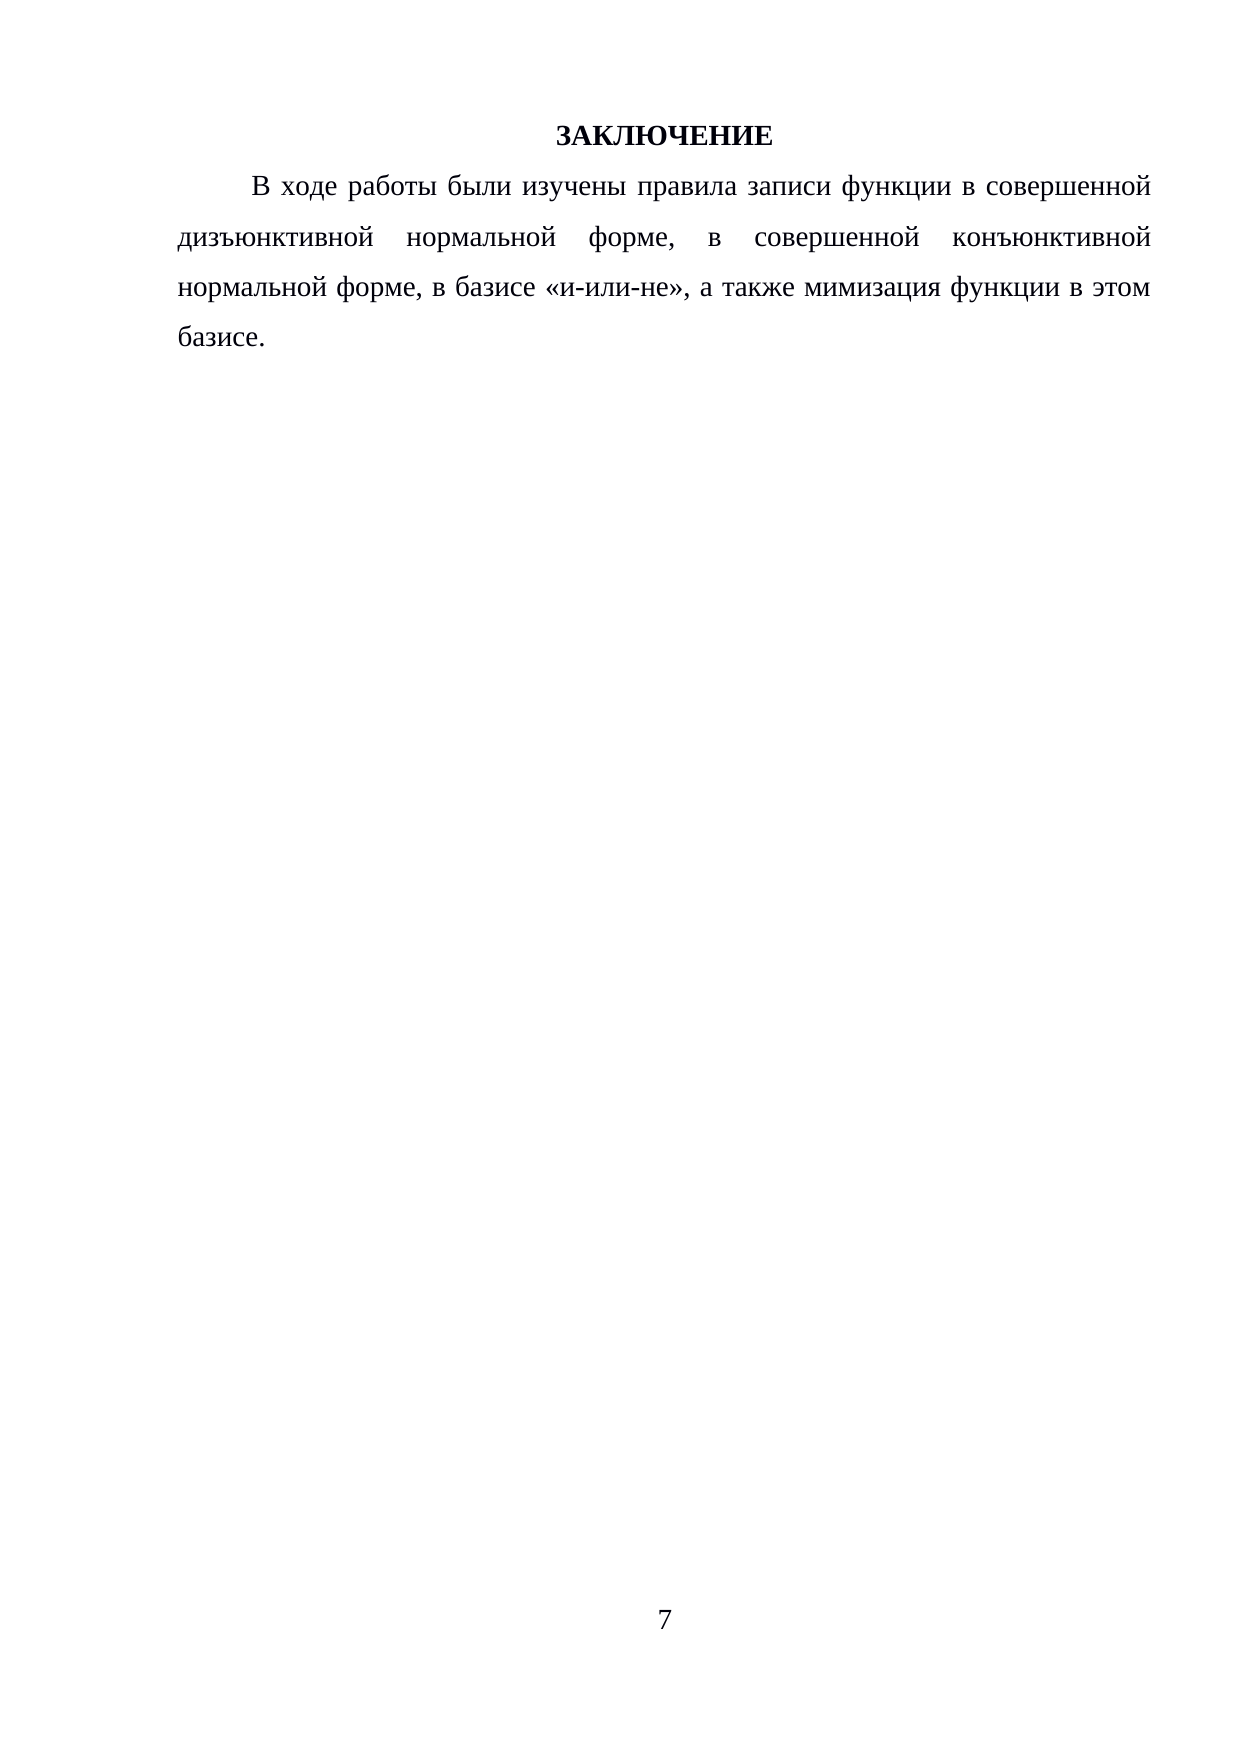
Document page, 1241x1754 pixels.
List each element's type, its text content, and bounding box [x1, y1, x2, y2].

subtitle ЗАКЛЮЧЕНИЕ [177, 118, 1152, 152]
text В ходе работы были изучены правила записи функции в совершенной дизъюнктивной нормальной форме, в совершенной конъюнктивной нормальной форме, в базисе «и-или-не», а также мимизация функции в этом базисе. [177, 168, 1152, 353]
